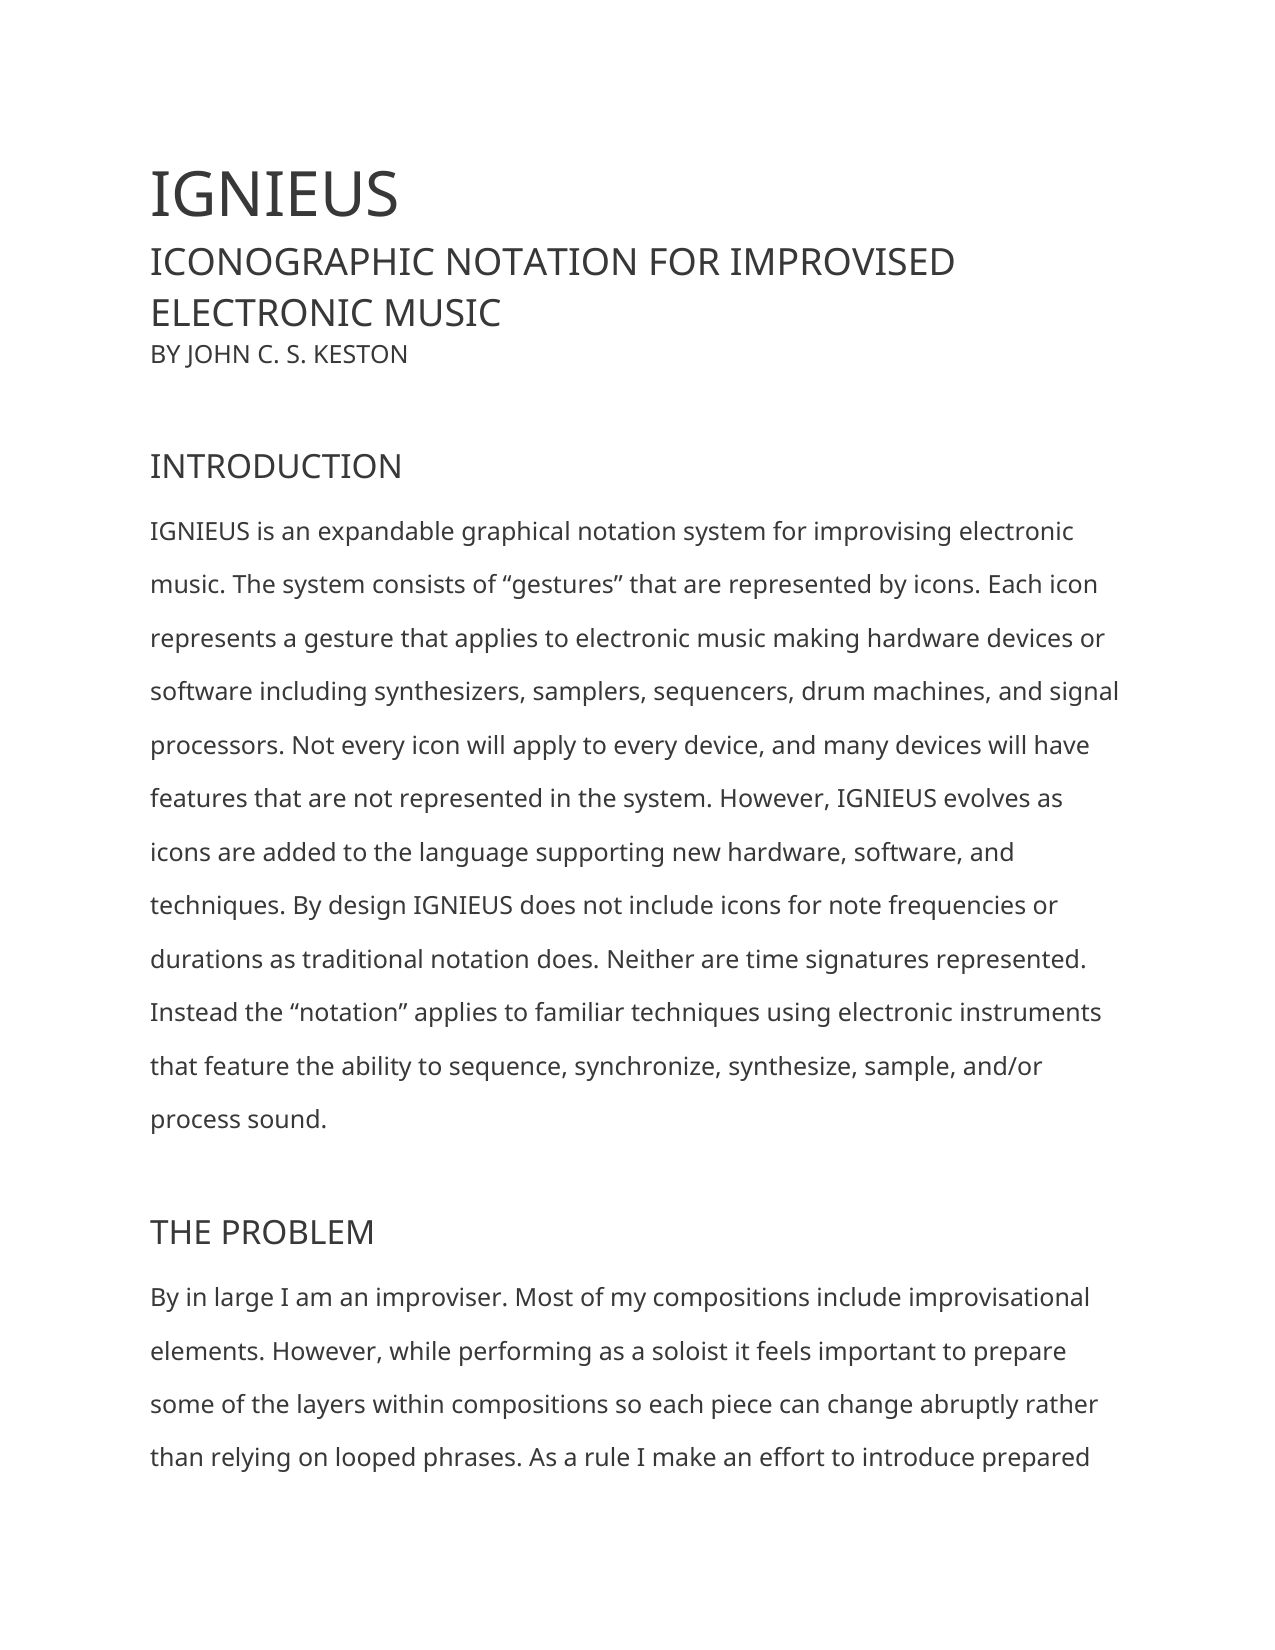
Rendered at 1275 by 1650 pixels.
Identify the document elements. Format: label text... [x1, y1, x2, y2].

text THE PROBLEM [150, 1208, 1125, 1254]
text IGNIEUS is an expandable graphical notation system for improvising electronic music. The system consists of “gestures” that are represented by icons. Each icon represents a gesture that applies to electronic music making hardware devices or software including synthesizers, samplers, sequencers, drum machines, and signal processors. Not every icon will apply to every device, and many devices will have features that are not represented in the system. However, IGNIEUS evolves as icons are added to the language supporting new hardware, software, and techniques. By design IGNIEUS does not include icons for note frequencies or durations as traditional notation does. Neither are time signatures represented. Instead the “notation” applies to familiar techniques using electronic instruments that feature the ability to sequence, synchronize, synthesize, sample, and/or process sound. [150, 514, 1125, 1136]
text INTRODUCTION [150, 371, 1125, 488]
text ICONOGRAPHIC NOTATION FOR IMPROVISED ELECTRONIC MUSIC [150, 235, 1125, 337]
text BY JOHN C. S. KESTON [150, 337, 1125, 371]
text IGNIEUS [150, 150, 1125, 235]
text By in large I am an improviser. Most of my compositions include improvisational elements. However, while performing as a soloist it feels important to prepare some of the layers within compositions so each piece can change abruptly rather than relying on looped phrases. As a rule I make an effort to introduce prepared [150, 1280, 1125, 1474]
